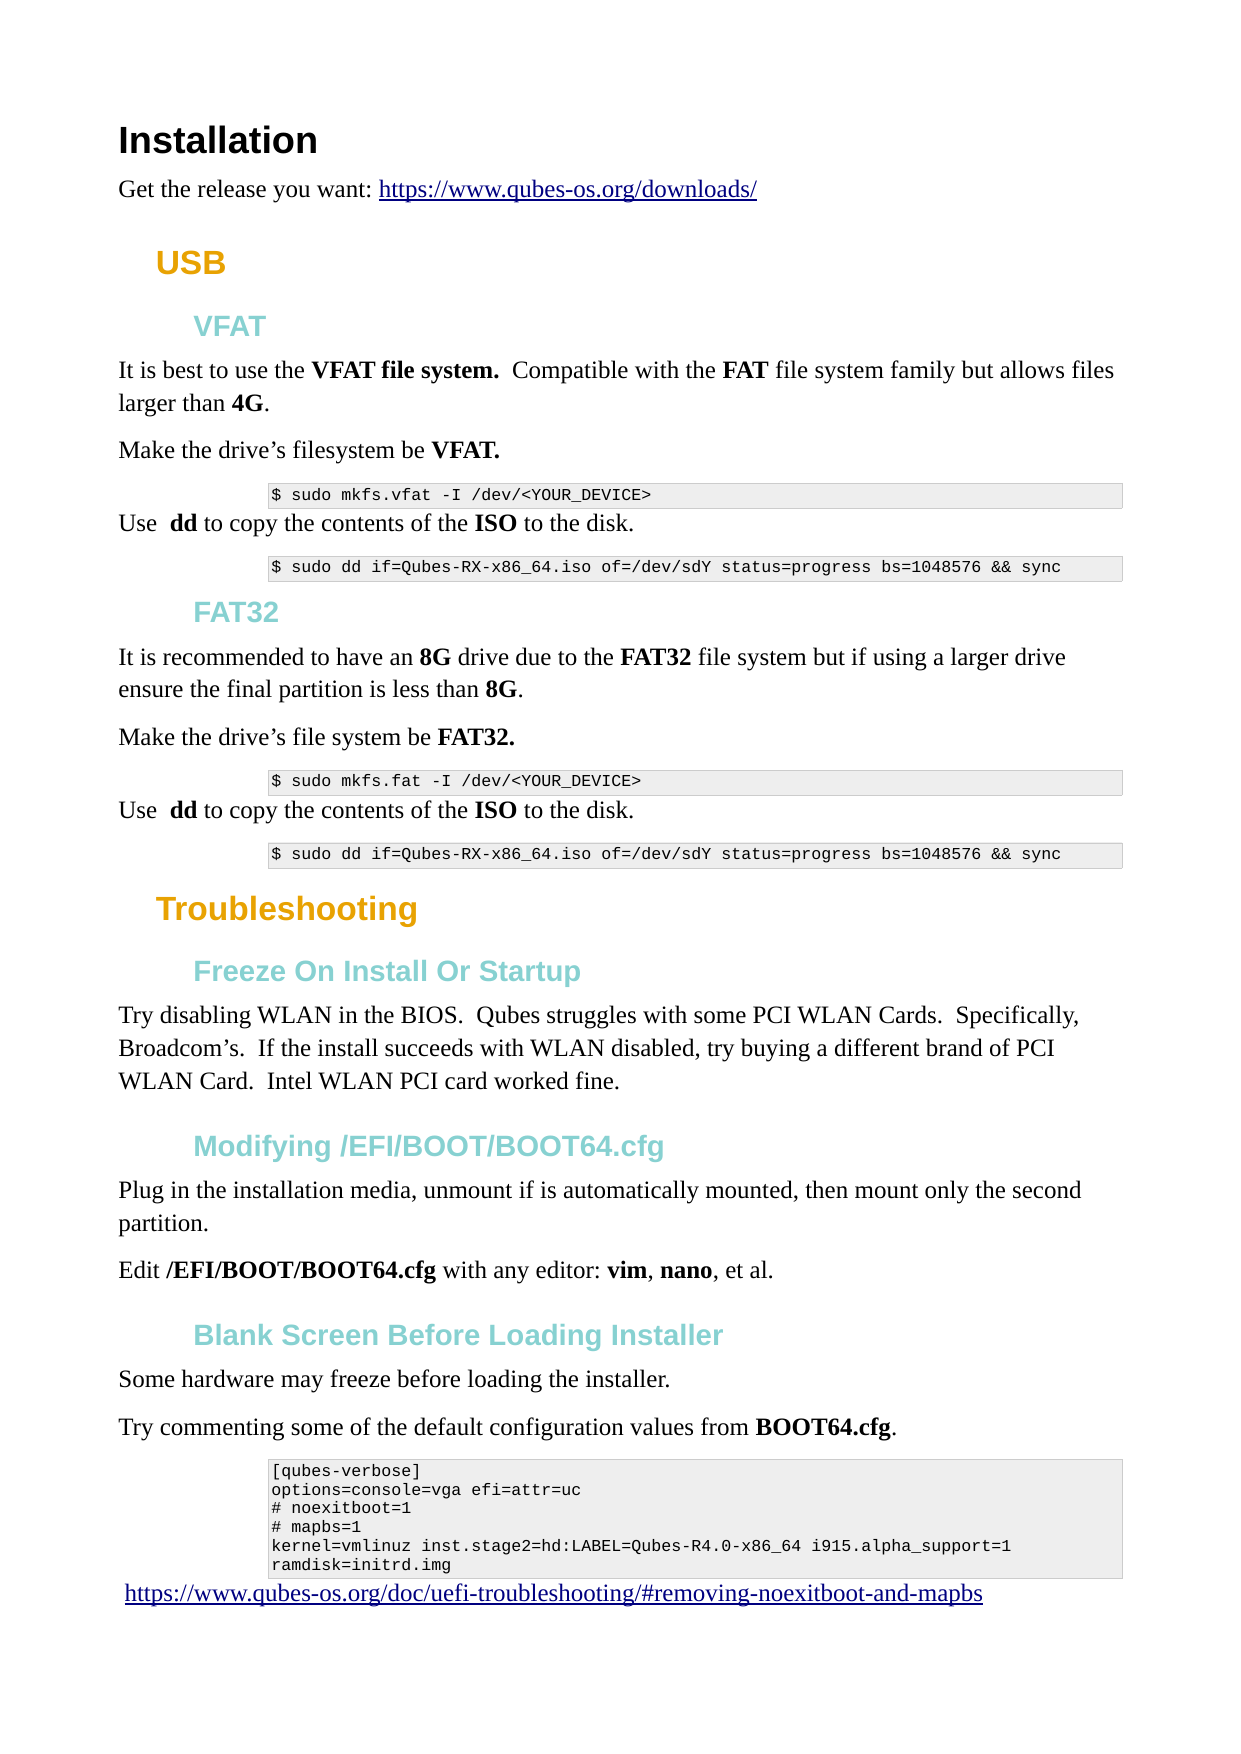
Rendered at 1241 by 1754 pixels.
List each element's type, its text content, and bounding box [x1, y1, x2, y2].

text https://www.qubes-os.org/doc/uefi-troubleshooting/#removing-noexitboot-and-mapbs [118, 1578, 1122, 1607]
text Try disabling WLAN in the BIOS. Qubes struggles with some PCI WLAN Cards. Specifically, Broadcom’s. If the install succeeds with WLAN disabled, try buying a different brand of PCI WLAN Card. Intel WLAN PCI card worked fine. [118, 1000, 1122, 1095]
text Use dd to copy the contents of the ISO to the disk. [118, 795, 1122, 824]
text # noexitboot=1 [269, 1497, 1122, 1516]
text Make the drive’s filesystem be VFAT. [118, 435, 1122, 464]
subtitle FAT32 [193, 595, 1122, 629]
text options=console=vga efi=attr=uc [269, 1478, 1122, 1497]
text [qubes-verbose] [269, 1460, 1122, 1478]
text # mapbs=1 [269, 1516, 1122, 1534]
text kernel=vmlinuz inst.stage2=hd:LABEL=Qubes-R4.0-x86_64 i915.alpha_support=1 [269, 1534, 1122, 1553]
text Make the drive’s file system be FAT32. [118, 722, 1122, 751]
subtitle Troubleshooting [156, 888, 1122, 927]
subtitle Modifying /EFI/BOOT/BOOT64.cfg [193, 1129, 1122, 1162]
text Plug in the installation media, unmount if is automatically mounted, then mount only the second partition. [118, 1175, 1122, 1237]
text It is recommended to have an 8G drive due to the FAT32 file system but if using a larger drive ensure the final partition is less than 8G. [118, 642, 1122, 703]
subtitle Installation [118, 118, 1122, 162]
subtitle USB [156, 243, 1122, 281]
text Some hardware may freeze before loading the installer. [118, 1364, 1122, 1393]
text $ sudo mkfs.fat -I /dev/<YOUR_DEVICE> [269, 771, 1122, 795]
text Get the release you want: https://www.qubes-os.org/downloads/ [118, 174, 1122, 203]
text $ sudo dd if=Qubes-RX-x86_64.iso of=/dev/sdY status=progress bs=1048576 && sync [269, 844, 1122, 868]
subtitle VFAT [193, 308, 1122, 342]
text $ sudo mkfs.vfat -I /dev/<YOUR_DEVICE> [269, 484, 1122, 508]
text It is best to use the VFAT file system. Compatible with the FAT file system family but allows files larger than 4G. [118, 355, 1122, 416]
subtitle Blank Screen Before Loading Installer [193, 1318, 1122, 1351]
text $ sudo dd if=Qubes-RX-x86_64.iso of=/dev/sdY status=progress bs=1048576 && sync [269, 557, 1122, 581]
text Try commenting some of the default configuration values from BOOT64.cfg. [118, 1412, 1122, 1440]
subtitle Freeze On Install Or Startup [193, 954, 1122, 988]
text Edit /EFI/BOOT/BOOT64.cfg with any editor: vim, nano, et al. [118, 1256, 1122, 1284]
text Use dd to copy the contents of the ISO to the disk. [118, 508, 1122, 537]
text ramdisk=initrd.img [269, 1553, 1122, 1578]
